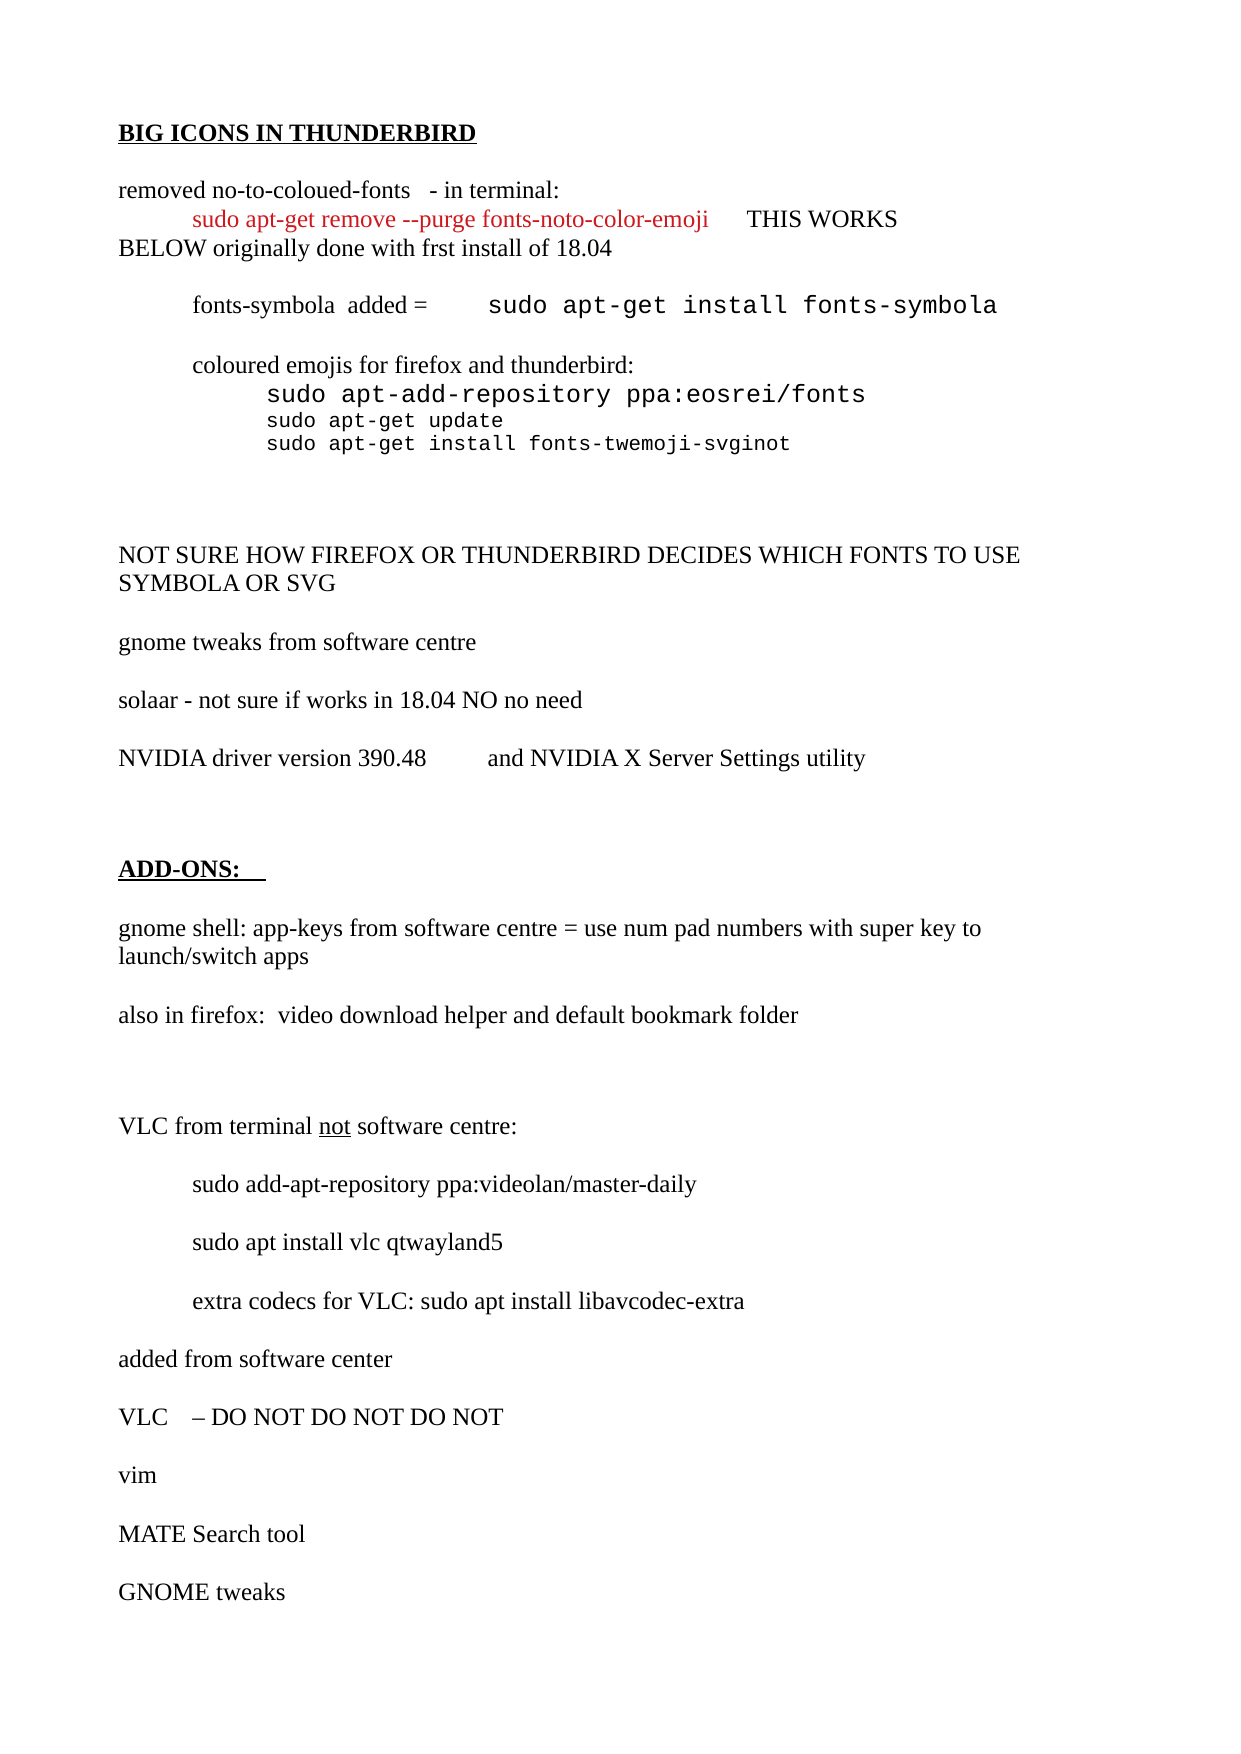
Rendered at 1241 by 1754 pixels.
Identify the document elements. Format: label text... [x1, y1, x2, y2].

text extra codecs for VLC: sudo apt install libavcodec-extra [118, 1286, 1122, 1314]
text GNOME tweaks [118, 1577, 1122, 1606]
text coloured emojis for firefox and thunderbird: [118, 350, 1122, 379]
text vim [118, 1460, 1122, 1489]
text sudo apt-get update [118, 410, 1122, 433]
text gnome tweaks from software centre [118, 627, 1122, 655]
text removed no-to-coloued-fonts - in terminal: [118, 176, 1122, 204]
text added from software center [118, 1344, 1122, 1373]
text sudo add-apt-repository ppa:videolan/master-daily [118, 1169, 1122, 1198]
text BELOW originally done with frst install of 18.04 [118, 233, 1122, 262]
text ADD-ONS: [118, 854, 1122, 883]
text solaar - not sure if works in 18.04 NO no need [118, 685, 1122, 714]
text sudo apt-get install fonts-twemoji-svginot [118, 433, 1122, 457]
text sudo apt-get remove --purge fonts-noto-color-emoji THIS WORKS [118, 204, 1122, 233]
text VLC from terminal not software centre: [118, 1111, 1122, 1140]
text fonts-symbola added = sudo apt-get install fonts-symbola [118, 291, 1122, 321]
text gnome shell: app-keys from software centre = use num pad numbers with super key to launch/switch apps [118, 913, 1122, 970]
text sudo apt install vlc qtwayland5 [118, 1227, 1122, 1256]
text BIG ICONS IN THUNDERBIRD [118, 118, 1122, 147]
text sudo apt-add-repository ppa:eosrei/fonts [118, 379, 1122, 410]
text MATE Search tool [118, 1519, 1122, 1547]
text VLC – DO NOT DO NOT DO NOT [118, 1402, 1122, 1431]
text NOT SURE HOW FIREFOX OR THUNDERBIRD DECIDES WHICH FONTS TO USE SYMBOLA OR SVG [118, 540, 1122, 597]
text also in firefox: video download helper and default bookmark folder [118, 1000, 1122, 1028]
text NVIDIA driver version 390.48 and NVIDIA X Server Settings utility [118, 743, 1122, 772]
